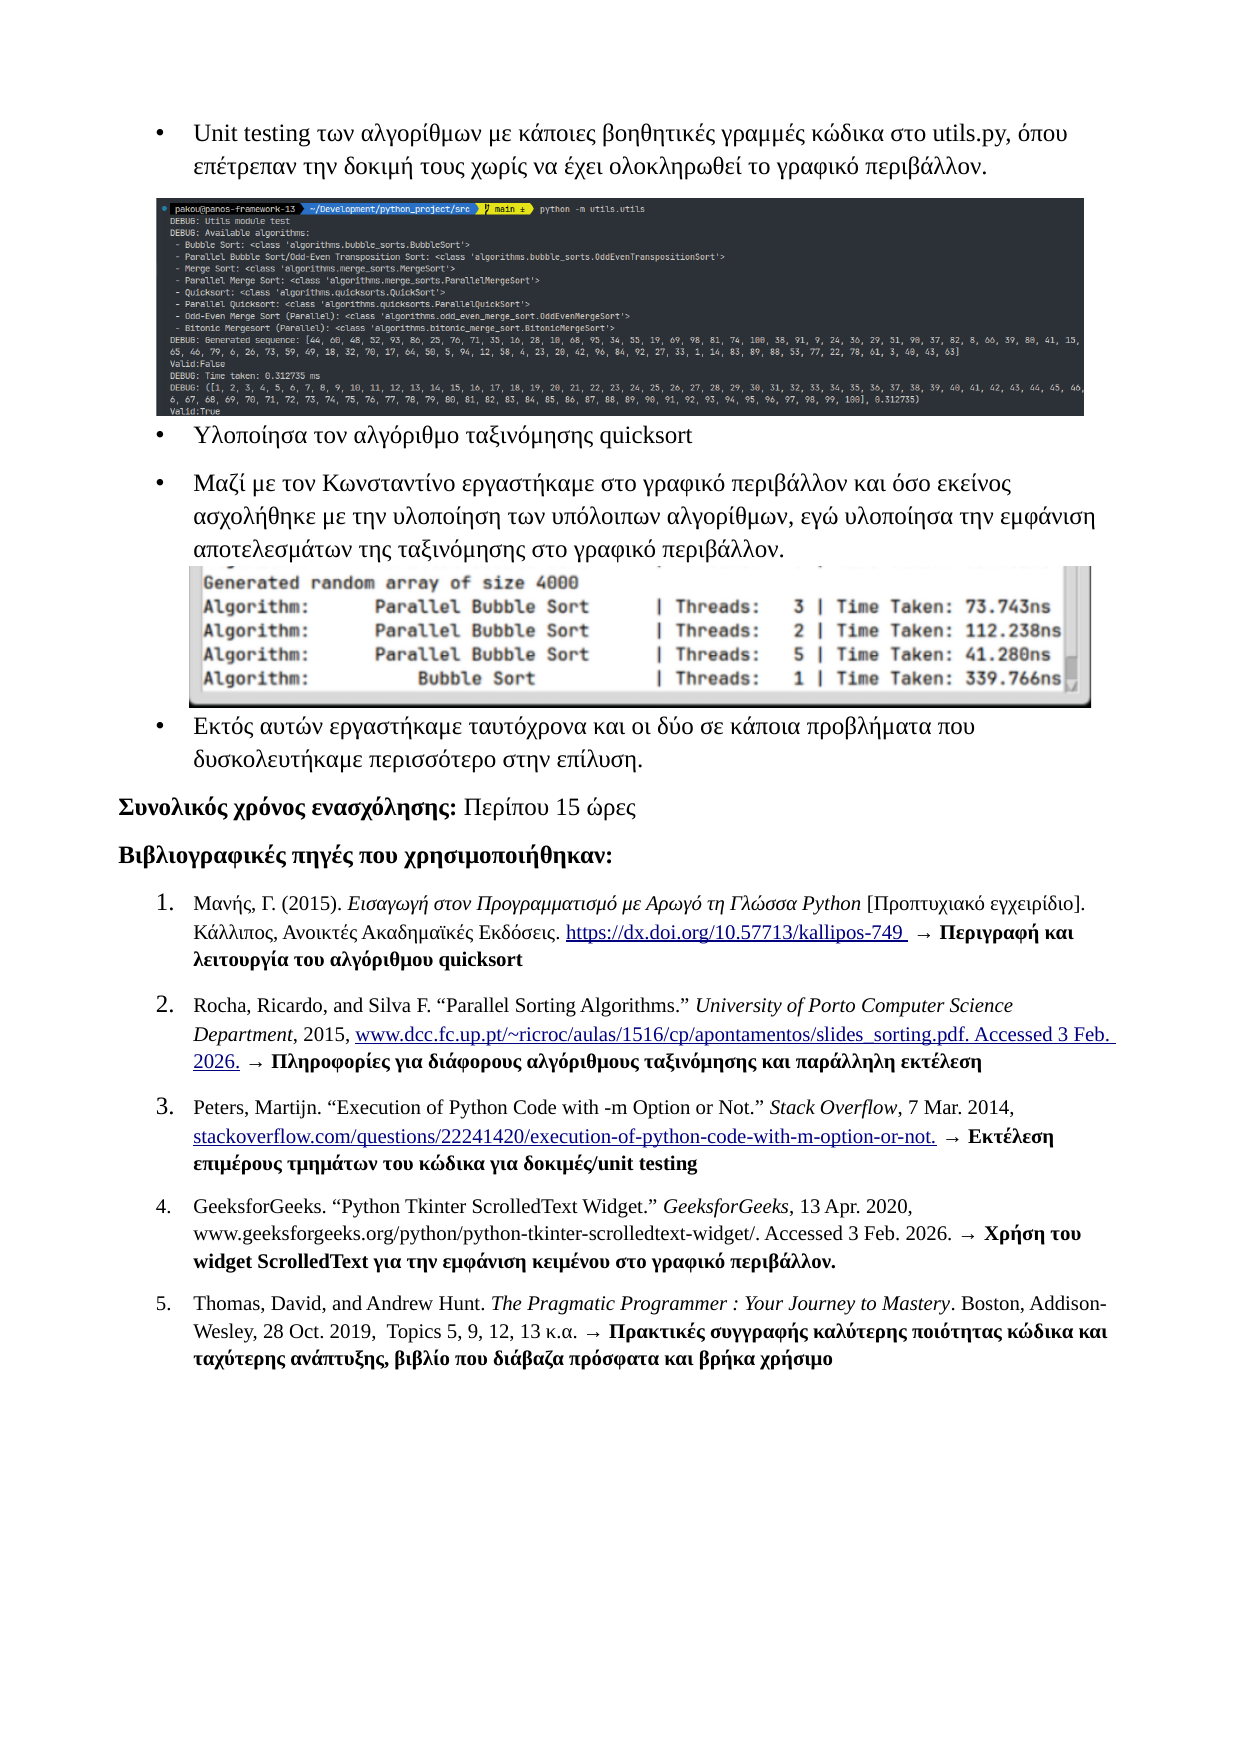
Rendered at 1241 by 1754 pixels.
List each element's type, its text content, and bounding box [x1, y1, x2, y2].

list Unit testing των αλγορίθμων με κάποιες βοηθητικές γραμμές κώδικα στο utils.py, όπου επέτρεπαν την δοκιμή τους χωρίς να έχει ολοκληρωθεί το γραφικό περιβάλλον. [156, 118, 1122, 180]
list Υλοποίησα τον αλγόριθμο ταξινόμησης quicksort [156, 199, 1122, 449]
list Μανής, Γ. (2015). Εισαγωγή στον Προγραμματισμό με Αρωγό τη Γλώσσα Python [Προπτυχιακό εγχειρίδιο]. Κάλλιπος, Ανοικτές Ακαδημαϊκές Εκδόσεις. https://dx.doi.org/10.57713/kallipos-749 → Περιγραφή και λειτουργία του αλγόριθμου quicksort [156, 887, 1122, 971]
picture [156, 198, 1084, 416]
list GeeksforGeeks. “Python Tkinter ScrolledText Widget.” GeeksforGeeks, 13 Apr. 2020, www.geeksforgeeks.org/python/python-tkinter-scrolledtext-widget/. Accessed 3 Feb. 2026. → Χρήση του widget ScrolledText για την εμφάνιση κειμένου στο γραφικό περιβάλλον. [156, 1193, 1122, 1273]
list Thomas, David, and Andrew Hunt. The Pragmatic Programmer : Your Journey to Mastery. Boston, Addison-Wesley, 28 Oct. 2019, Topics 5, 9, 12, 13 κ.α. → Πρακτικές συγγραφής καλύτερης ποιότητας κώδικα και ταχύτερης ανάπτυξης, βιβλίο που διάβαζα πρόσφατα και βρήκα χρήσιμο [156, 1291, 1122, 1370]
picture [189, 566, 1092, 708]
list Rocha, Ricardo, and Silva F. “Parallel Sorting Algorithms.” University of Porto Computer Science Department, 2015, www.dcc.fc.up.pt/~ricroc/aulas/1516/cp/apontamentos/slides_sorting.pdf. Accessed 3 Feb. 2026. → Πληροφορίες για διάφορους αλγόριθμους ταξινόμησης και παράλληλη εκτέλεση [156, 989, 1122, 1073]
list Peters, Martijn. “Execution of Python Code with -m Option or Not.” Stack Overflow, 7 Mar. 2014, stackoverflow.com/questions/22241420/execution-of-python-code-with-m-option-or-not. → Εκτέλεση επιμέρους τμημάτων του κώδικα για δοκιμές/unit testing [156, 1091, 1122, 1175]
list Εκτός αυτών εργαστήκαμε ταυτόχρονα και οι δύο σε κάποια προβλήματα που δυσκολευτήκαμε περισσότερο στην επίλυση. [156, 581, 1122, 773]
list Μαζί με τον Κωνσταντίνο εργαστήκαμε στο γραφικό περιβάλλον και όσο εκείνος ασχολήθηκε με την υλοποίηση των υπόλοιπων αλγορίθμων, εγώ υλοποίησα την εμφάνιση αποτελεσμάτων της ταξινόμησης στο γραφικό περιβάλλον. [156, 468, 1122, 562]
text Συνολικός χρόνος ενασχόλησης: Περίπου 15 ώρες [118, 792, 1122, 821]
text Βιβλιογραφικές πηγές που χρησιμοποιήθηκαν: [118, 840, 1122, 868]
